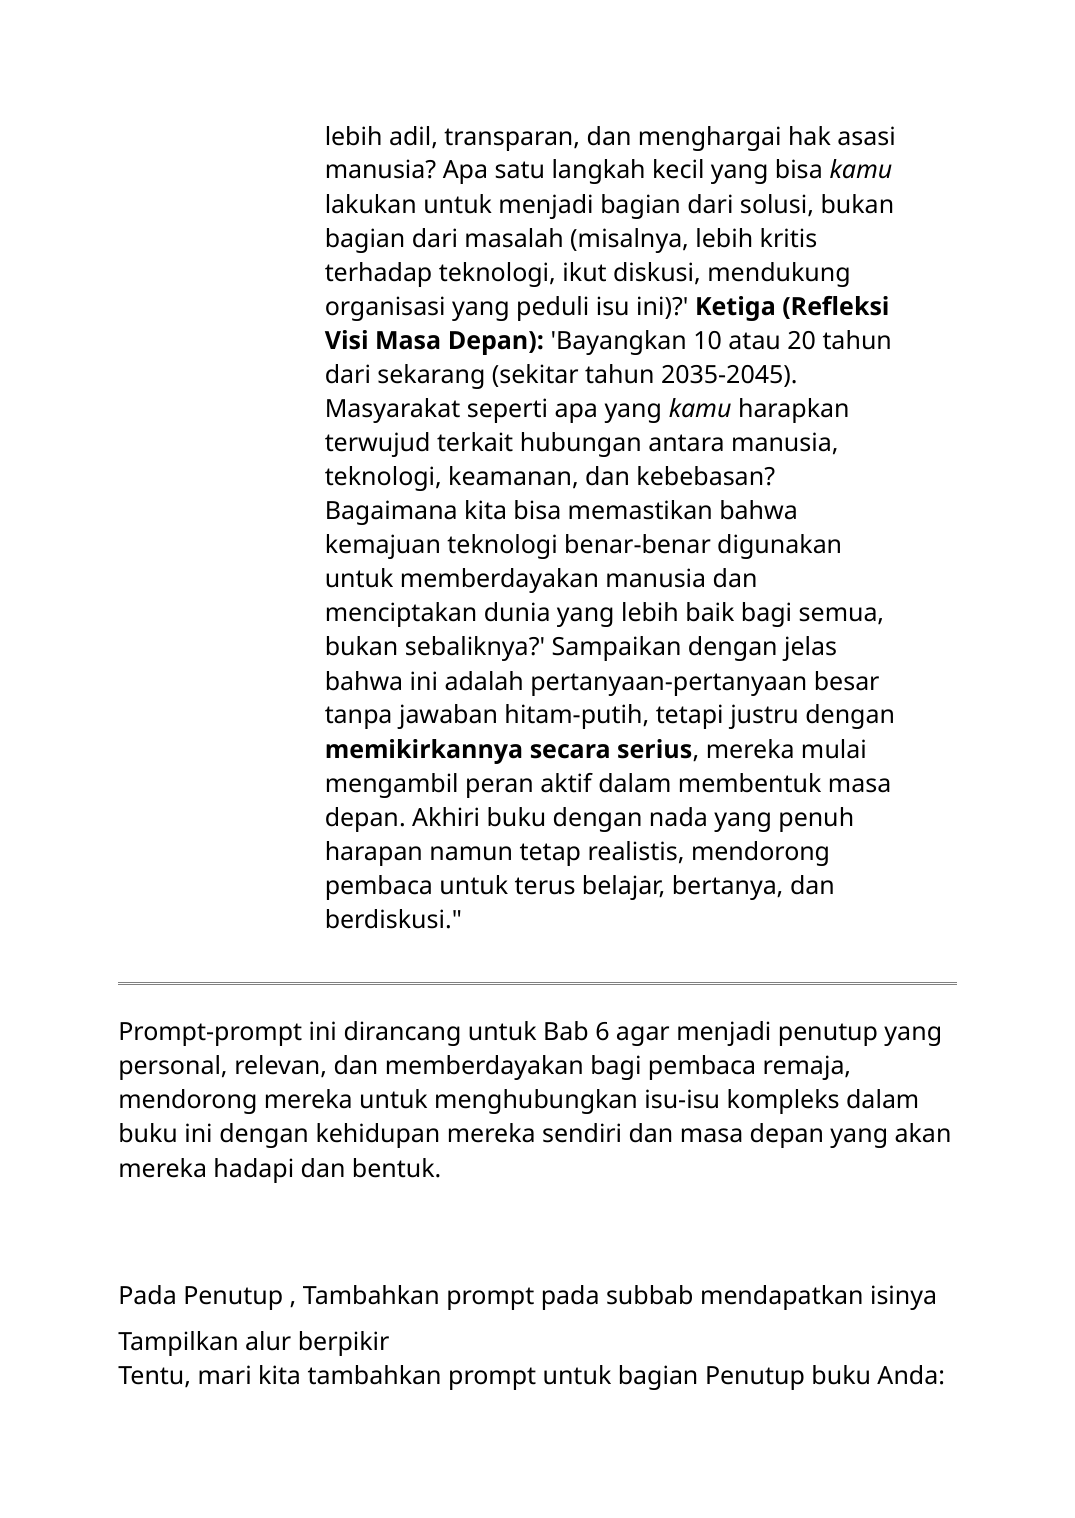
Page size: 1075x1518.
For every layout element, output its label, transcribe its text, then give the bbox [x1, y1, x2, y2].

text Prompt-prompt ini dirancang untuk Bab 6 agar menjadi penutup yang personal, relevan, dan memberdayakan bagi pembaca remaja, mendorong mereka untuk menghubungkan isu-isu kompleks dalam buku ini dengan kehidupan mereka sendiri dan masa depan yang akan mereka hadapi dan bentuk. [118, 1014, 957, 1184]
text Tampilkan alur berpikir [118, 1324, 957, 1358]
text Pada Penutup , Tambahkan prompt pada subbab mendapatkan isinya [118, 1277, 957, 1311]
text Tentu, mari kita tambahkan prompt untuk bagian Penutup buku Anda: [118, 1358, 957, 1392]
list lebih adil, transparan, dan menghargai hak asasi manusia? Apa satu langkah kecil yang bisa kamu lakukan untuk menjadi bagian dari solusi, bukan bagian dari masalah (misalnya, lebih kritis terhadap teknologi, ikut diskusi, mendukung organisasi yang peduli isu ini)?' Ketiga (Refleksi Visi Masa Depan): 'Bayangkan 10 atau 20 tahun dari sekarang (sekitar tahun 2035-2045). Masyarakat seperti apa yang kamu harapkan terwujud terkait hubungan antara manusia, teknologi, keamanan, dan kebebasan? Bagaimana kita bisa memastikan bahwa kemajuan teknologi benar-benar digunakan untuk memberdayakan manusia dan menciptakan dunia yang lebih baik bagi semua, bukan sebaliknya?' Sampaikan dengan jelas bahwa ini adalah pertanyaan-pertanyaan besar tanpa jawaban hitam-putih, tetapi justru dengan memikirkannya secara serius, mereka mulai mengambil peran aktif dalam membentuk masa depan. Akhiri buku dengan nada yang penuh harapan namun tetap realistis, mendorong pembaca untuk terus belajar, bertanya, dan berdiskusi." [295, 118, 898, 936]
